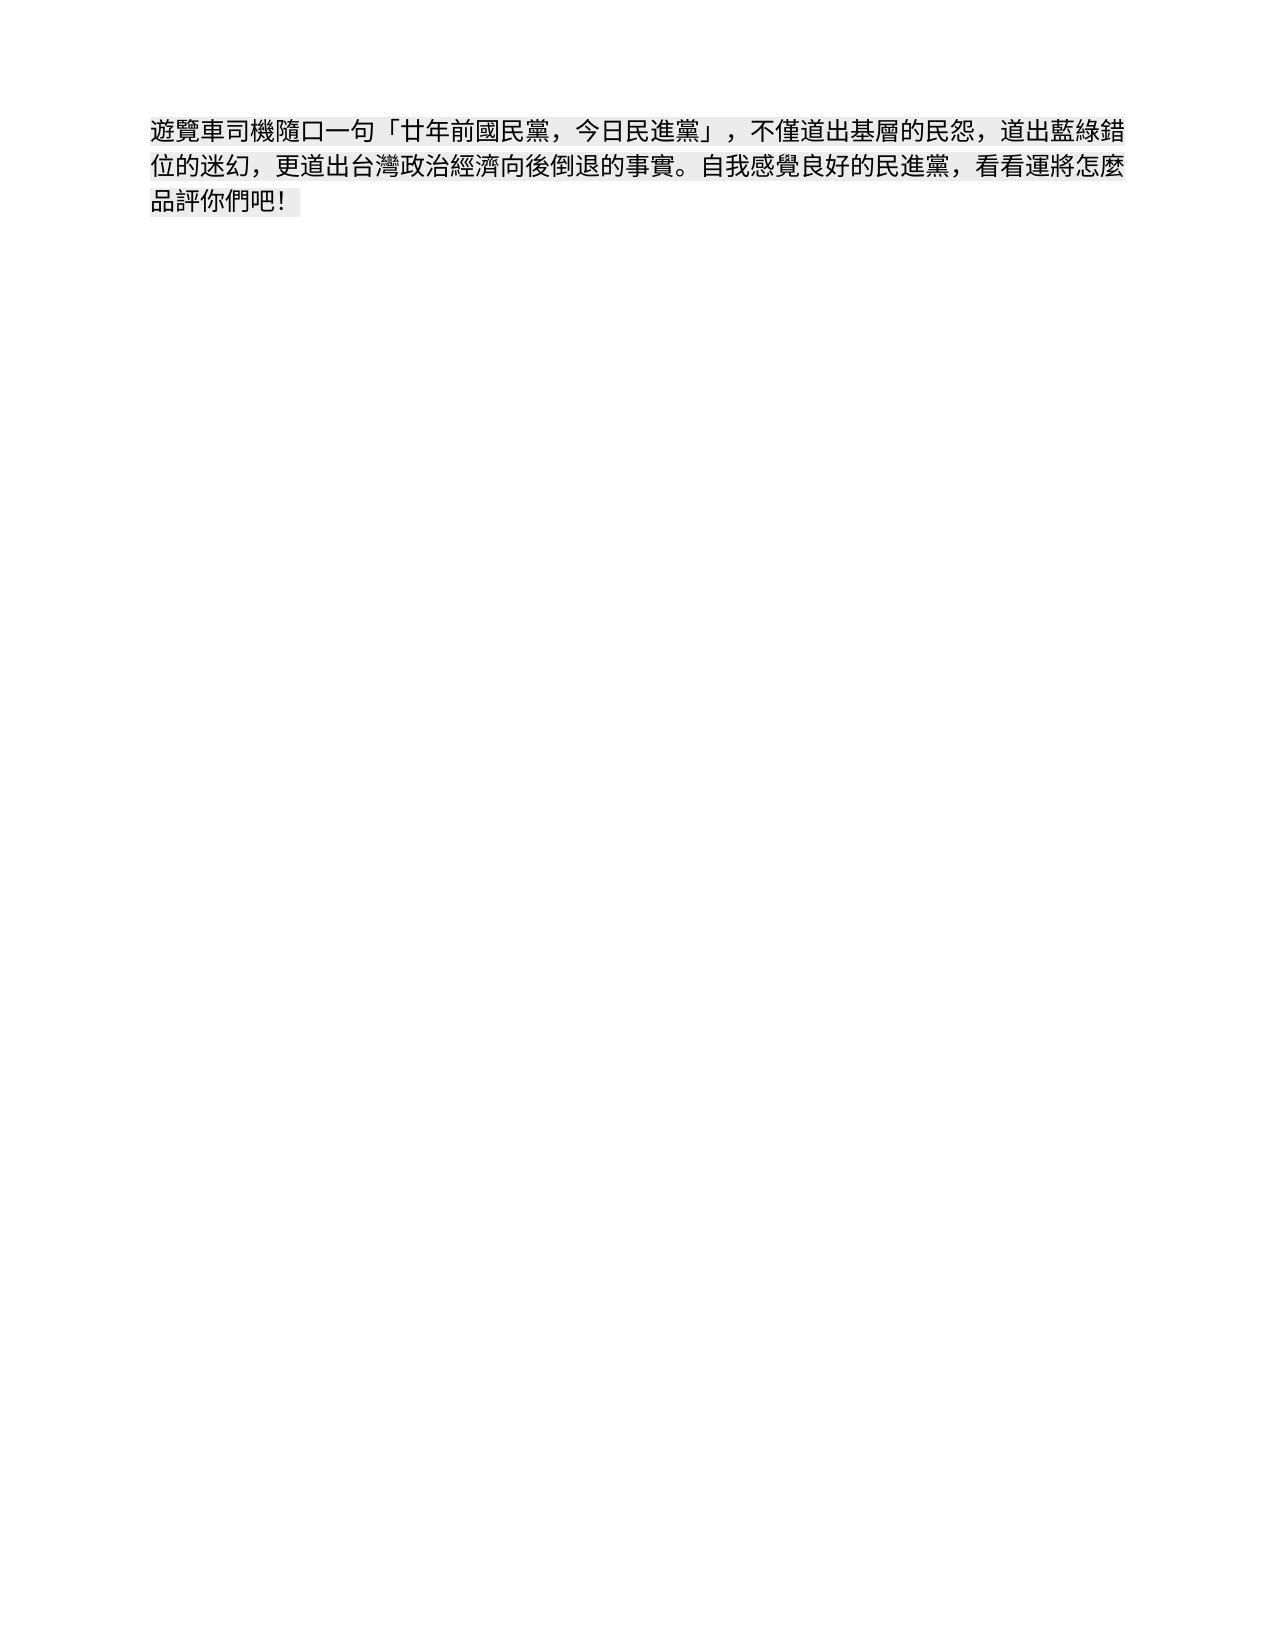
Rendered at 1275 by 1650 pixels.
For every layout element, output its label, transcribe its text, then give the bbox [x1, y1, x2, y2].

text 卡韓政變 (228)：投給自己 陳真 2020. 01. 08. 剪貼我自己的幾篇舊文節錄，還有一篇是今天的聯合報社論，裏頭有句話這麼說：「對照廿年前後的朝野變化：民進黨如今因集大權於一身，所以能一次動用一、二千台遊覽車運送群眾前往造勢會場；反觀黨產被凍結的國民黨，無力雇遊覽車動員，韓國瑜卻能喚起動輒數十萬人主動集結，宛如早年黨外時代的群眾盛況。藍綠的變身景象，耐人尋味。」 我們應當明白：投票從來都不是投給誰，而是投給自己，投給生活，投給一種希望，投給一種關乎善惡美醜的好惡與判斷；讓政治變成我們的生活，我們的前途依靠，而不是他們的權位掠奪與金錢遊戲。 在我自己的評價裏，"黨外" 已經消失整整30年，打從1990年開始，政治就開始遭到卑鄙的利用與剽竊，成為政客及其走狗文人的斂財奪權工具；直到30年後的今天，"黨外" 似乎才又捲土重來。 ==================== 卡韓政變 (79)： 二次黨外 陳真 2019. 06. 11. 一個人的語言、神情、氣質與態度，不是穿在身上的衣服，而是一種皮膚、血肉，一種屬於某個生命的氣味。因此，一個人如何，他的言語必如何，就算你硬要模彷硬要裝，也模彷不來。虎有虎的味道，狗有狗的氣息，語言不同，生活不同，品味不同，食物不同，因此無須模彷，因為畫虎根本不會成，只會反類犬。 狼披上一張羊皮，並不會因此就變成一頭羊；牠的語言、品味及一切種種，都會毫無保留地透露牠的真實生命。因此，我們最好就乖乖做自己，是什麼物種，就做那物種的事，不要模彷，不要假裝，因為你不可能撐得起一種跟你不同的 "語言" 與氣質。 很多政客，一如郭台銘及柯文哲，不管怎麼模彷或裝蒜，假憨厚，假親民，假樸素，假單純，假裝有理想，假裝關心弱勢，假裝關心這個關心那個，全屬詐欺，只會讓人感到更加噁心與厭惡。因為他們明明就根本不是那樣的人，越裝只會讓人越反感。 韓國瑜之所以能打動人心，就是因為他不造作、不假裝，他講他心裏的話，自然就能動人。即便他成為過街老鼠，我還是一樣仰慕這樣一個人，因為我清楚知道他言語由衷，充滿情感厚度與思想深度；而且，他是懂我的。"我" 是誰呢？我就是一般人，普通人，日夜操勞，生活艱辛。而那樣一種理解上的深度與情感厚度，也許就來自於他本質上也就是那樣一個人。 不管順逆，人不會變，但好人總會在順逆之中學會推己及人，形成理解之心與思想深度。如果韓國瑜是草包，那麼，草包肯定就是一種讚詞。沈從文總說自己是鄉下人。鄉下人是什麼？就是菁英們口中的土包子。沈從文說，"都會男女總是長得一個樣，鄉下人卻各有樣貌"。土包子缺乏修飾，但他的生命經驗並不輕薄。 我看過高山，飄過大海，越過坎坷山谷，走過千萬里路，讀過萬卷書，曾經三餐不繼，曾經一擲千金，到頭來我發現，自己身上鄉下人的氣質始終揮之不去。一個人之所以會喜歡另一個人，總是有著某種說不上來的原因。 杜斯妥也夫斯基自己也是土包子，因此從小對土包子、對苦人特別懷有感情。在 "Winter Notes on Summer Impressions" 中他曾感嘆，那些 "歐化" 的俄國菁英們和土包子之間卻有著一種 "斷裂"；這道裂痕如此之深， "菁英對於普通人及其生存法則，充滿前所未見的極度傲慢與蔑視"，以致於種種理想到頭來只是一場空。 韓流，無疑就是土包子的集結歸隊，如此熟悉，宛如昨日。某個意義上來說，它其實就是二次黨外。第一次失敗了，被一群擅於表演的綠色生物割了舌頭，剽竊了話語，造就一群貪得無饜的豺狼虎豹。第二次會不會成功我不知道，但我相信它不會消失。沒有人能消滅土包子，因為土包子才是一切社會、每一塊土地的主人。有一天，我們會奪回自己的話語，掌握做為主人應有的權柄。 ================== 卡韓政變 (92)：歷史竟如此相似 (節錄) 陳真 2019. 06. 23. 國民黨也有好人，例如胡志強。他說，"韓國瑜的造勢活動，都是民眾自動自發，來自民間的力量，不是靠人為操作發動，這是台灣政治上從來沒有的現象。" 這話其實只講對前半段。韓流來自民間，不是政治動員，但它並非空前，並非政治上前所未見。事實上，黨外時期的群眾集會就是這樣，動輒人山人海，根本不須動員。 比方說大約 1988 年左右，我只是一個大學生，曾在高雄勞工公園，一毛錢也沒花，就只是借來麥克風和擴音器，舉辦了一場要求國會全面改選的群眾聚會 (那應該是台灣的大學生在在解嚴前後所舉辦的唯二兩場群眾運動，另一場也是我辦的，關於兒童福利遊行)，事前短短兩天的公告，現場竟然來了三千多人。記得隔天報上標題寫著 "三千群眾，如癡如醉"。 (順便插播一下：我還記得那一天，台北來了十幾名嘴裏叼著洋煙、講話流裏流氣、裝模作樣、滿口理想與理論的學生，自稱是 "搞學運的"，說特別南下前來高雄觀摩，想與我私下一談。活動結束後，我就請他們到附近一家賣木瓜牛奶的商店聚會。我遞給他們一張白紙，請他們一一留下姓名和連絡方法。都已經超過三十年了，這名單我還留著，名單上的每個人幾乎都當了很大很大的官，其中叼著洋煙、帶頭的那一位，屬人渣等級，卻始終以所謂理想主義知識份子的形象出現，現在就正在人渣黨的檯面上呼風喚雨。) 其實我根本不會演講，講話乏味呆板，連抑揚頓挫也沒有。但我記得，在幾次黨外群眾集會上，我赫然看見演講台下許多群眾因為我的演講而痛哭流涕，並不是因為我很會講話，而是因為我說中人們心裏的痛苦與希望。有時路過或受邀至群眾集會場合，光是要走到講台前就要走很久，因為一堆人會圍著你，想要跟你說話、握手。但我知道，人們支持的並不是某個人，而是那個人所訴說的一種希望。 後來，這種自發性的民間力量慢慢冷卻了，消失了，也就是說 "黨外" 不見了，為什麼呢？因為人們一切努力與犧牲的成果，全部被極少數人所收割與轉化，轉換成一種個人資源，藉以謀取權位，吃香喝辣，光環加身，前途輝煌，財源滾滾；透過媒體操弄，把一堆貪婪之徒與投機份子，刻意塑造成什麼明星或領袖；人們的滿懷希望逐一落空，成為一場騙局與笑話。 於是，從大約九零年代初期開始，你就慢慢再也聽不到黨外之聲、看不到黨外群眾了。當然，選舉時依然人聲鼎沸，群眾聚集，但是那個都是透過政黨與媒體強力動員而來，毫無自發性可言。韓流卻完全不同，它居然是由群眾自發自動想要推出一位屬於 "自己" 的候選人，想把政治變成 "我也理當有一份" 的眾人志業，而不再只是權貴菁英們的個人閉門遊戲。(餘略) ================= 卡韓政變 (194)：衝組不死，庶民長存 (節錄) 陳真 2019.11.13. 「衝組」就是類似現在的韓粉，韓家軍，差別只是在於過去的衝組通常就是街頭上被打被抓、但平常在媒體上同樣是不斷被抹黑被羞辱被嘲弄與醜化的對象，但他們依舊奮不顧身，故謂之「衝組」。 我的黨外夥伴們幾乎都是衝組，愛恨分明，充滿熱情，但也因此很容易被政客所操弄及利用。我們負責衝撞，負責受傷，負責前途不保，負責家破人亡，而人渣政客們則是負責收割，負責撈錢，負責吃香喝辣，負責環肥燕瘦夜夜笙歌，負責爭權位搶資源。(中略) 這樣一種草根力量，依我看，恐怕才是影響島內政治走向的一個主要力量 (外部力量當然還是美國說了算)，畢竟引領政治的，不會是政治權位本身，而是它背後的力量與堅持、價值與思維。 它的頭一次集結就是所謂「黨外」，反貪腐，反酬庸，反分贓，反東廠，反軍購，反權貴，反剝削，要求社會安全與福利，要求重視弱勢群體，重視人民的實質生活、尊嚴與自由。也正因為如此，衝組的主體當然就是農漁工，因為他們往往是不良政治的第一線犧牲者。 這回是第二次集結，我稱它是二次黨外是有點道理的，只是說來話長。 我不認為它會消失，即便韓國瑜落選，它也不會消失。為什麼呢？因為人永遠都不可能放棄那最基本的希望。個人有可能絕望，但群體不會，因為人們所要求的，並不是什麼高遠抽象的特殊理念或理想，而僅僅只是要求政治之所以值得存在的基本功能。一旦這些基本要求遭到背叛，人民就會再度集結；其中較為熱情投入者，就是過去所謂的衝組。 正面 (positive) 陳述不好說清楚一個東西的意義，但是負面陳述卻很容易反駁。簡單說我想說的： 矮化、醜化或鄙視、敵視這股力量是很荒唐、扭曲且外行的。菁英們往往很喜歡用所謂「魯蛇」(類似草包) 去理解與評價這樣一些人事物，彷彿他們是一種需要「憐憫與關注」的什麼「失敗者」，彷彿大家投入政治就得撈上一點功名權位才具有政治意義、才算是個「成功者」似的。這樣一種理解方式真是非常詭異、扭曲、病態且低俗，那就好像說甘地及其不合作運動是魯蛇一樣荒唐。 我的意思是說：它所成就的不是一些個人職位，而是整個政治的走向、內涵與堅持。往後不管怎麼改朝換代，不管兩岸分合，它都不會消失。一時的壓抑與操弄有可能，但它始終長存。我很不想用所謂「民意」這類充滿特定政治意涵的空洞辭彙，也許你可以說它是一種民心，而「衝組」或當今所謂「庶民」，就是這股力量的主體。 對岸共產黨之所以深得民心，恰恰就是因為他履行了政治之所以值得存在的基本承諾。 ================== 運將講評：廿年前國民黨，今日民進黨 聯合報 社論 2020年1月8日 蔡英文到台南造勢，有民眾開直播，在現場訪問載著動員民眾而來的遊覽車司機。一名司機開罵，蔡英文「假會」搞一例一休，讓他負債至今還不完。另一名運將則稱，馬政府時代一塊遊覽車車牌值五十萬到八十萬元之間，現在一塊車牌只剩五萬元。後者作出一個頗經典的總結說：今天的民進黨，就像廿年前的國民黨。 如果要聽庶民的聲音，這幾個運將的說法應很能反映基層的心聲。他們身在綠營造勢的場合，也正因為蔡英文來才有如此大規模的動員，他們才有這趟生意可做，但他們毫不掩飾地說出自己的不滿。他們也知道自己正面對網路直播，甚至有人從旁半打趣地提醒這些發言可能引起「特偵組來抓」，他們仍侃侃評論。 所謂「廿年前國民黨，今日民進黨」，表面的意思是說：廿年前的選舉，國民黨才需要用遊覽車動員群眾，用歌舞表演來吸引民眾，但許多人領完便當就離開，不顧台上造勢活動未了。而今，需要用遊覽車載運民眾到場的造勢活動，卻變成了民進黨，因為已無法吸引支持者主動現身；反而是韓國瑜的造勢場子，群眾的表現更為熱情。 身為遊覽車司機，這幾位運將敏銳察覺到政治氣候的翻轉，卅年河東，卅年河西，現在輪到民進黨要靠遊覽車動員並發放便當，才叫得動人參加。 事實上，所謂「廿年前國民黨，今日民進黨」還有更深一層的意義：當年的國民黨顢頇、頑固且威權，對於民間疾苦和社會意向缺乏感受，一意孤行；最後，終因疏遠民心而失去政權。而今天的民進黨，就如廿年前的國民黨一樣，正在向後倒退，卻毫無自覺。這幾個運將原本是民進黨的支持者，但過了三年苦日子後，這回有人改變心意，決定「不要被騙兩次」。 遊覽車司機對蔡政府的不滿，除了《勞基法》一例一休的規定，當然還包括兩岸關係的惡化，導致陸客銳減，影響他們的生計。這樣的感受，恐怕也普遍存在於觀光民宿產業，乃至傳統製造業、中小企業及攤商。蔡政府這次選戰打出的是「護主權」的招牌，雖然吸引了不少年輕族群的支持；但對一般要負擔家計的升斗小民而言，這卻讓他們陷入無法「顧腹肚」的困境。這個問題，從前年九合一選舉之後，仍然未受到蔡政府正視。 蔡政府利用香港反送中運動，打出「今日香港，明日台灣」的口號，其實是比喻不倫。有趣的是，這名運將說出「廿年前國民黨，今日民進黨」的名言，有意無意地模仿了這個句法，卻一針見血地戳破了民進黨「攏在騙」的事實。 對照廿年前後的朝野變化：民進黨如今因集大權於一身，所以能一次動用一、二千台遊覽車運送群眾前往造勢會場；反觀黨產被凍結的國民黨，無力雇遊覽車動員，但韓國瑜卻能喚起動輒數十萬人主動集結，宛如早年「黨外」時代的群眾盛況。藍綠的「變身」景象，耐人尋味。 不僅如此，近幾年民進黨的墮落及倒退，還包括了不少其他面向。例如：當年主張「黨政分離」，要求官員保持「中立」；如今卻到處安插派系肥貓，把國家當成政黨來用。當年反對專政威權，如今總統卻四處插手下令，無視五權分立。 當年聲嘶力竭主張「黨政軍退出媒體」、「黨政軍退出校園」，現在卻把手伸進媒體和校園，甚至把學生會當成綠營側翼打手。當年追求「言論自由」，指責《違警罰法》是惡法；如今卻任意告發人民的網路轉貼，不能容忍人們評論政策，動輒以《社會秩序維護法》伺候。 遊覽車司機隨口一句「廿年前國民黨，今日民進黨」，不僅道出基層的民怨，道出藍綠錯位的迷幻，更道出台灣政治經濟向後倒退的事實。自我感覺良好的民進黨，看看運將怎麼品評你們吧！ [150, 75, 1125, 217]
